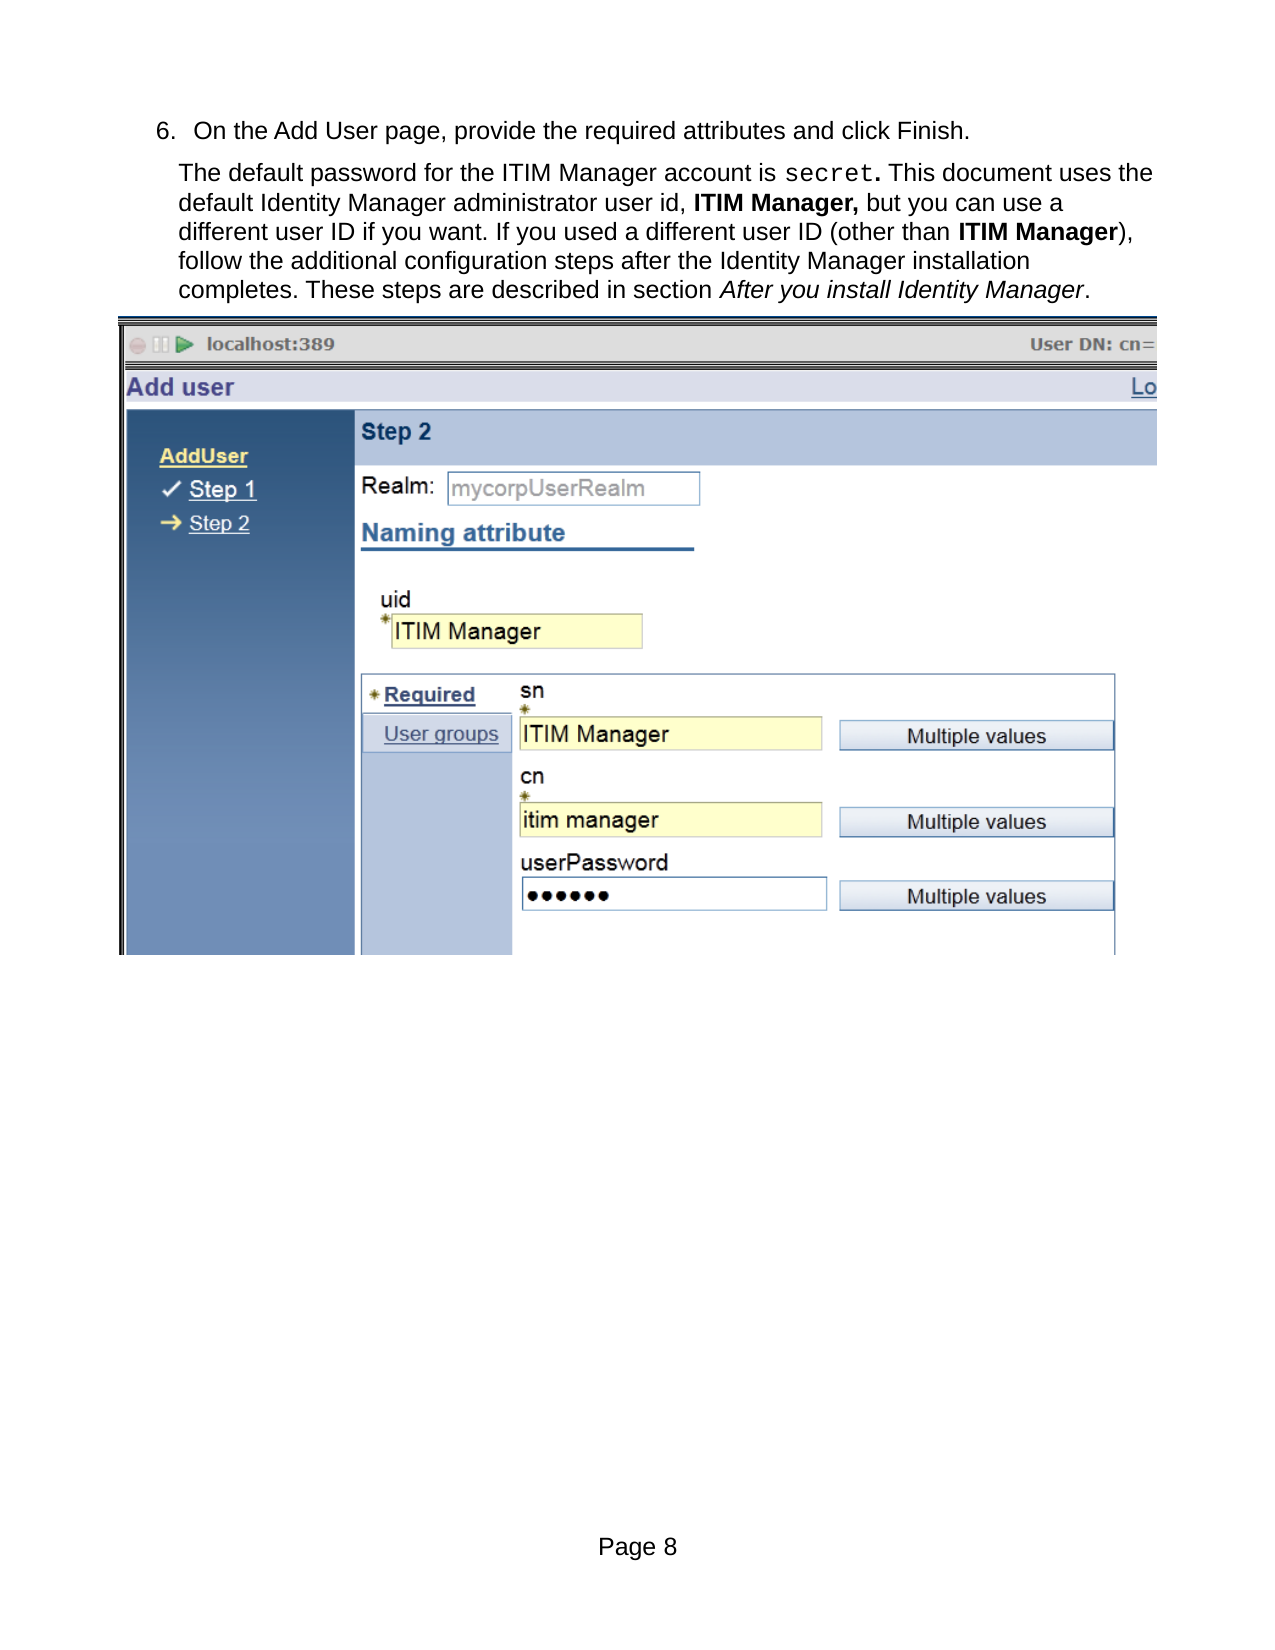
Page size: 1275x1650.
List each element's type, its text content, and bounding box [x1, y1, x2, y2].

list On the Add User page, provide the required attributes and click Finish. [156, 116, 1157, 145]
text The default password for the ITIM Manager account is secret. This document uses the default Identity Manager administrator user id, ITIM Manager, but you can use a different user ID if you want. If you used a different user ID (other than ITIM Manager), follow the additional configuration steps after the Identity Manager installation completes. These steps are described in section After you install Identity Manager. [178, 157, 1157, 303]
